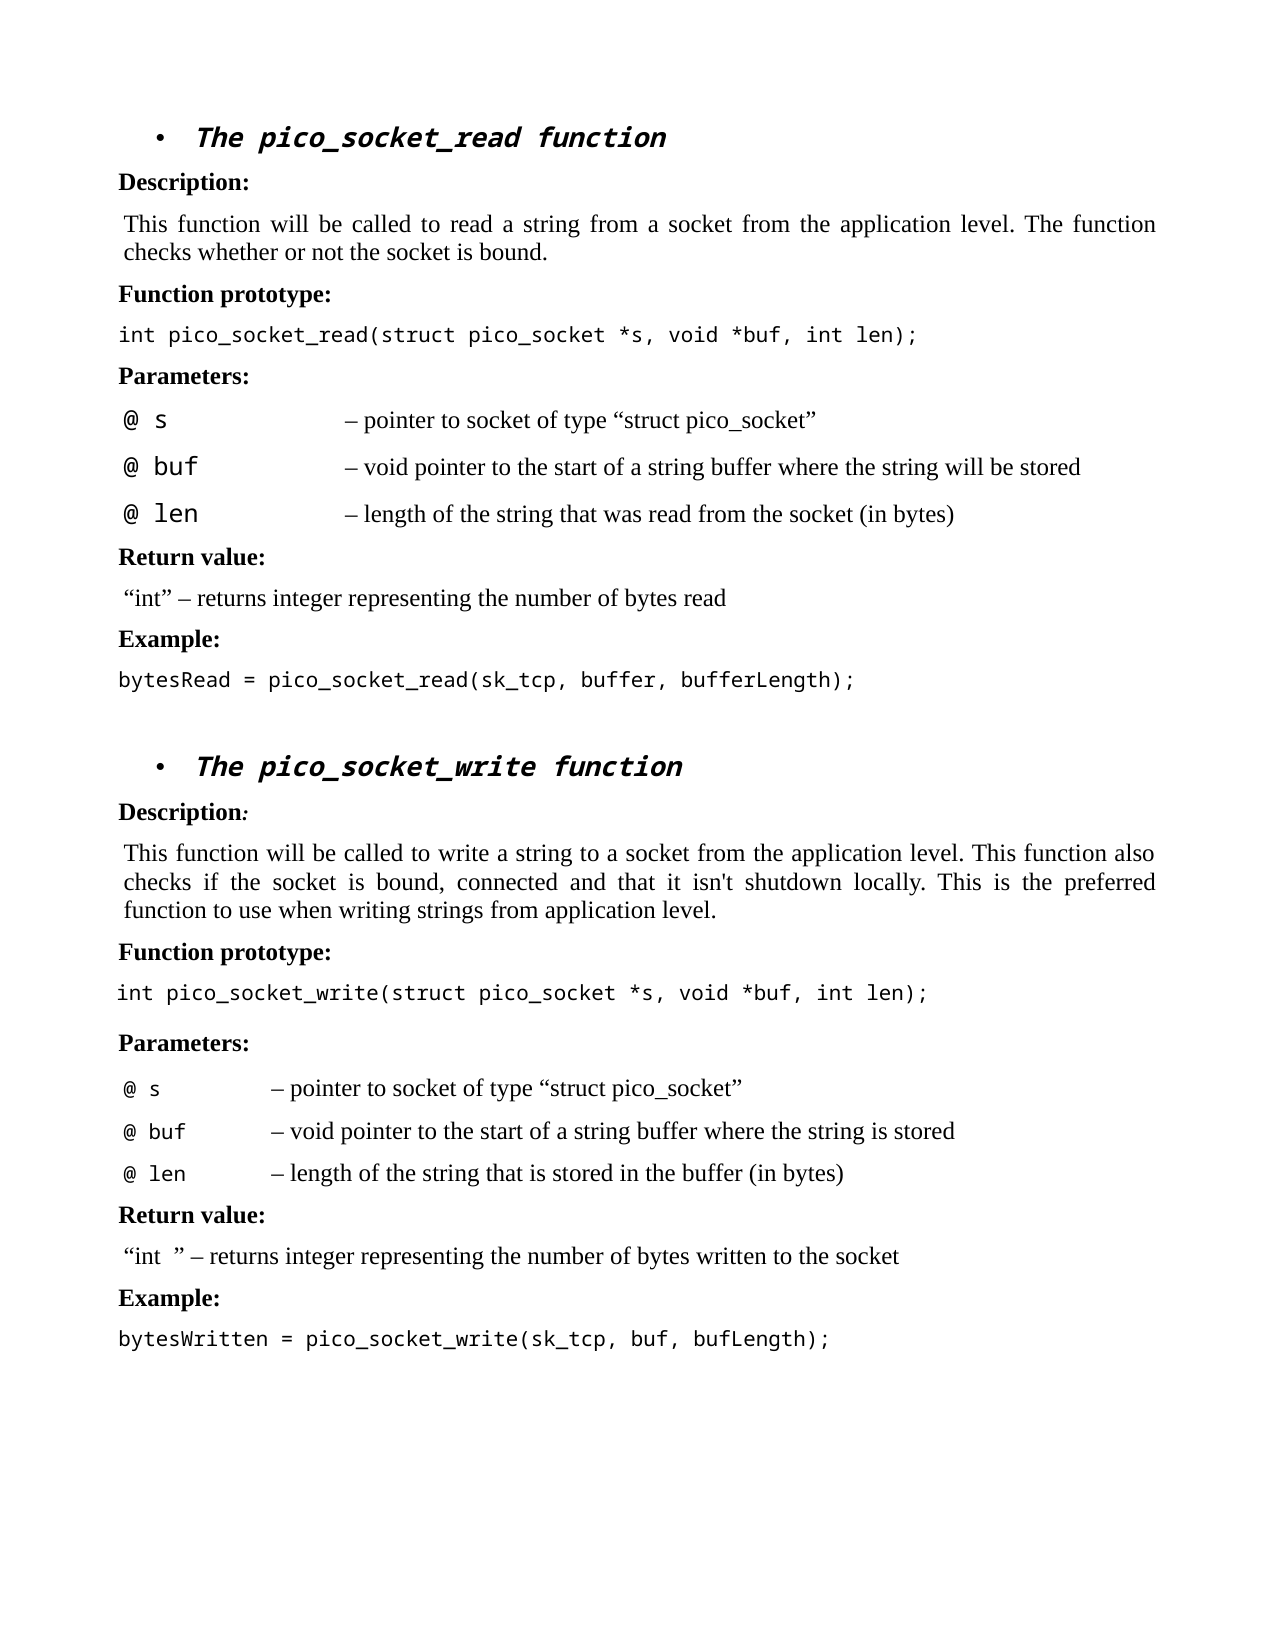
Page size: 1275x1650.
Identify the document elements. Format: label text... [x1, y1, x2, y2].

list The pico_socket_write function [156, 747, 1157, 784]
text int pico_socket_read(struct pico_socket *s, void *buf, int len); [118, 320, 1157, 348]
text Description: [118, 797, 1157, 826]
list @ s – pointer to socket of type “struct pico_socket” [86, 1069, 1157, 1103]
text Parameters: [118, 361, 1157, 390]
list @ buf – void pointer to the start of a string buffer where the string will be stored [86, 449, 1157, 483]
text Function prototype: [118, 937, 1157, 966]
list The pico_socket_read function [156, 118, 1157, 155]
list This function will be called to read a string from a socket from the application level. The function checks whether or not the socket is bound. [86, 209, 1157, 266]
text Example: [118, 624, 1157, 653]
text Return value: [118, 542, 1157, 571]
list @ len – length of the string that was read from the socket (in bytes) [86, 495, 1157, 529]
text Example: [118, 1283, 1157, 1311]
list “int” – returns integer representing the number of bytes read [86, 583, 1157, 612]
text bytesRead = pico_socket_read(sk_tcp, buffer, bufferLength); [118, 666, 1157, 694]
list @ s – pointer to socket of type “struct pico_socket” [86, 402, 1157, 436]
text Return value: [118, 1200, 1157, 1229]
text int pico_socket_write(struct pico_socket *s, void *buf, int len); [116, 978, 1157, 1007]
text Function prototype: [118, 279, 1157, 307]
list “int ” – returns integer representing the number of bytes written to the socket [86, 1241, 1157, 1270]
list @ len – length of the string that is stored in the buffer (in bytes) [86, 1158, 1157, 1188]
text Description: [118, 167, 1157, 196]
text Parameters: [118, 1028, 1157, 1057]
list @ buf – void pointer to the start of a string buffer where the string is stored [86, 1116, 1157, 1146]
list This function will be called to write a string to a socket from the application level. This function also checks if the socket is bound, connected and that it isn't shutdown locally. This is the preferred function to use when writing strings from application level. [86, 838, 1157, 924]
text bytesWritten = pico_socket_write(sk_tcp, buf, bufLength); [118, 1324, 1157, 1352]
